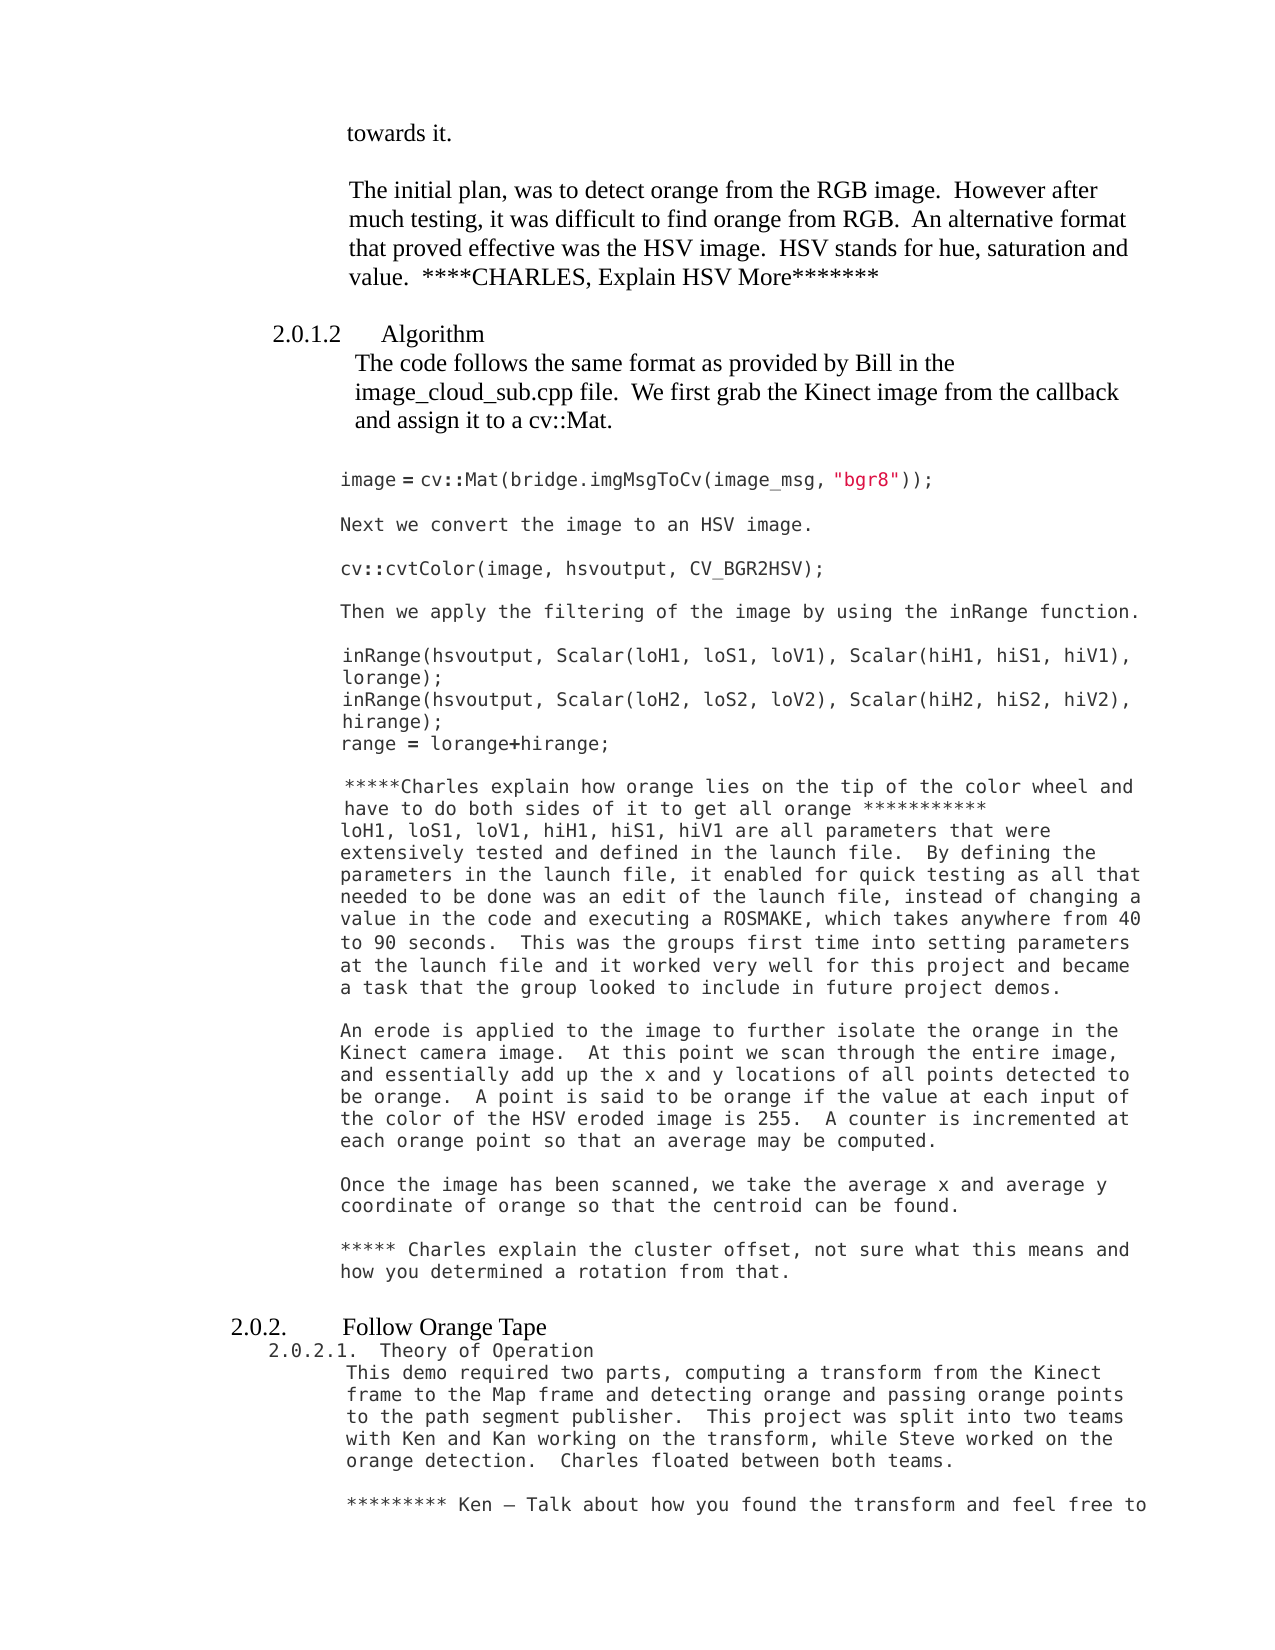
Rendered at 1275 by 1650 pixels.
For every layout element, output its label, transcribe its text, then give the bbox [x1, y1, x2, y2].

text *****Charles explain how orange lies on the tip of the color wheel and have to do both sides of it to get all orange *********** [344, 776, 1157, 820]
text Once the image has been scanned, we take the average x and average y coordinate of orange so that the centroid can be found. [340, 1174, 1157, 1217]
text inRange(hsvoutput, Scalar(loH2, loS2, loV2), Scalar(hiH2, hiS2, hiV2), hirange); [342, 689, 1157, 732]
text image = cv::Mat(bridge.imgMsgToCv(image_msg, "bgr8")); [118, 463, 1157, 492]
text range = lorange+hirange; [118, 732, 1157, 754]
text cv::cvtColor(image, hsvoutput, CV_BGR2HSV); [118, 557, 1157, 579]
list Algorithm [272, 319, 1157, 348]
text ***** Charles explain the cluster offset, not sure what this means and how you determined a rotation from that. [340, 1239, 1157, 1283]
list Theory of Operation [268, 1341, 1157, 1362]
text ********* Ken – Talk about how you found the transform and feel free to [346, 1494, 1157, 1516]
text An erode is applied to the image to further isolate the orange in the Kinect camera image. At this point we scan through the entire image, and essentially add up the x and y locations of all points detected to be orange. A point is said to be orange if the value at each input of the color of the HSV eroded image is 255. A counter is incremented at each orange point so that an average may be computed. [340, 1021, 1157, 1152]
text This demo required two parts, computing a transform from the Kinect frame to the Map frame and detecting orange and passing orange points to the path segment publisher. This project was split into two teams with Ken and Kan working on the transform, while Steve worked on the orange detection. Charles floated between both teams. [346, 1362, 1157, 1472]
text Then we apply the filtering of the image by using the inRange function. [118, 601, 1157, 623]
text inRange(hsvoutput, Scalar(loH1, loS1, loV1), Scalar(hiH1, hiS1, hiV1), lorange); [342, 645, 1157, 689]
text The initial plan, was to detect orange from the RGB image. However after much testing, it was difficult to find orange from RGB. An alternative format that proved effective was the HSV image. HSV stands for hue, saturation and value. ****CHARLES, Explain HSV More******* [349, 176, 1157, 291]
list The code follows the same format as provided by Bill in the image_cloud_sub.cpp file. We first grab the Kinect image from the callback and assign it to a cv::Mat. [354, 348, 1157, 434]
list Follow Orange Tape [231, 1312, 1157, 1341]
text loH1, loS1, loV1, hiH1, hiS1, hiV1 are all parameters that were extensively tested and defined in the launch file. By defining the parameters in the launch file, it enabled for quick testing as all that needed to be done was an edit of the launch file, instead of changing a value in the code and executing a ROSMAKE, which takes anywhere from 40 to 90 seconds. This was the groups first time into setting parameters at the launch file and it worked very well for this project and became a task that the group looked to include in future project demos. [340, 820, 1157, 999]
text towards it. [347, 118, 1157, 147]
text Next we convert the image to an HSV image. [118, 514, 1157, 536]
